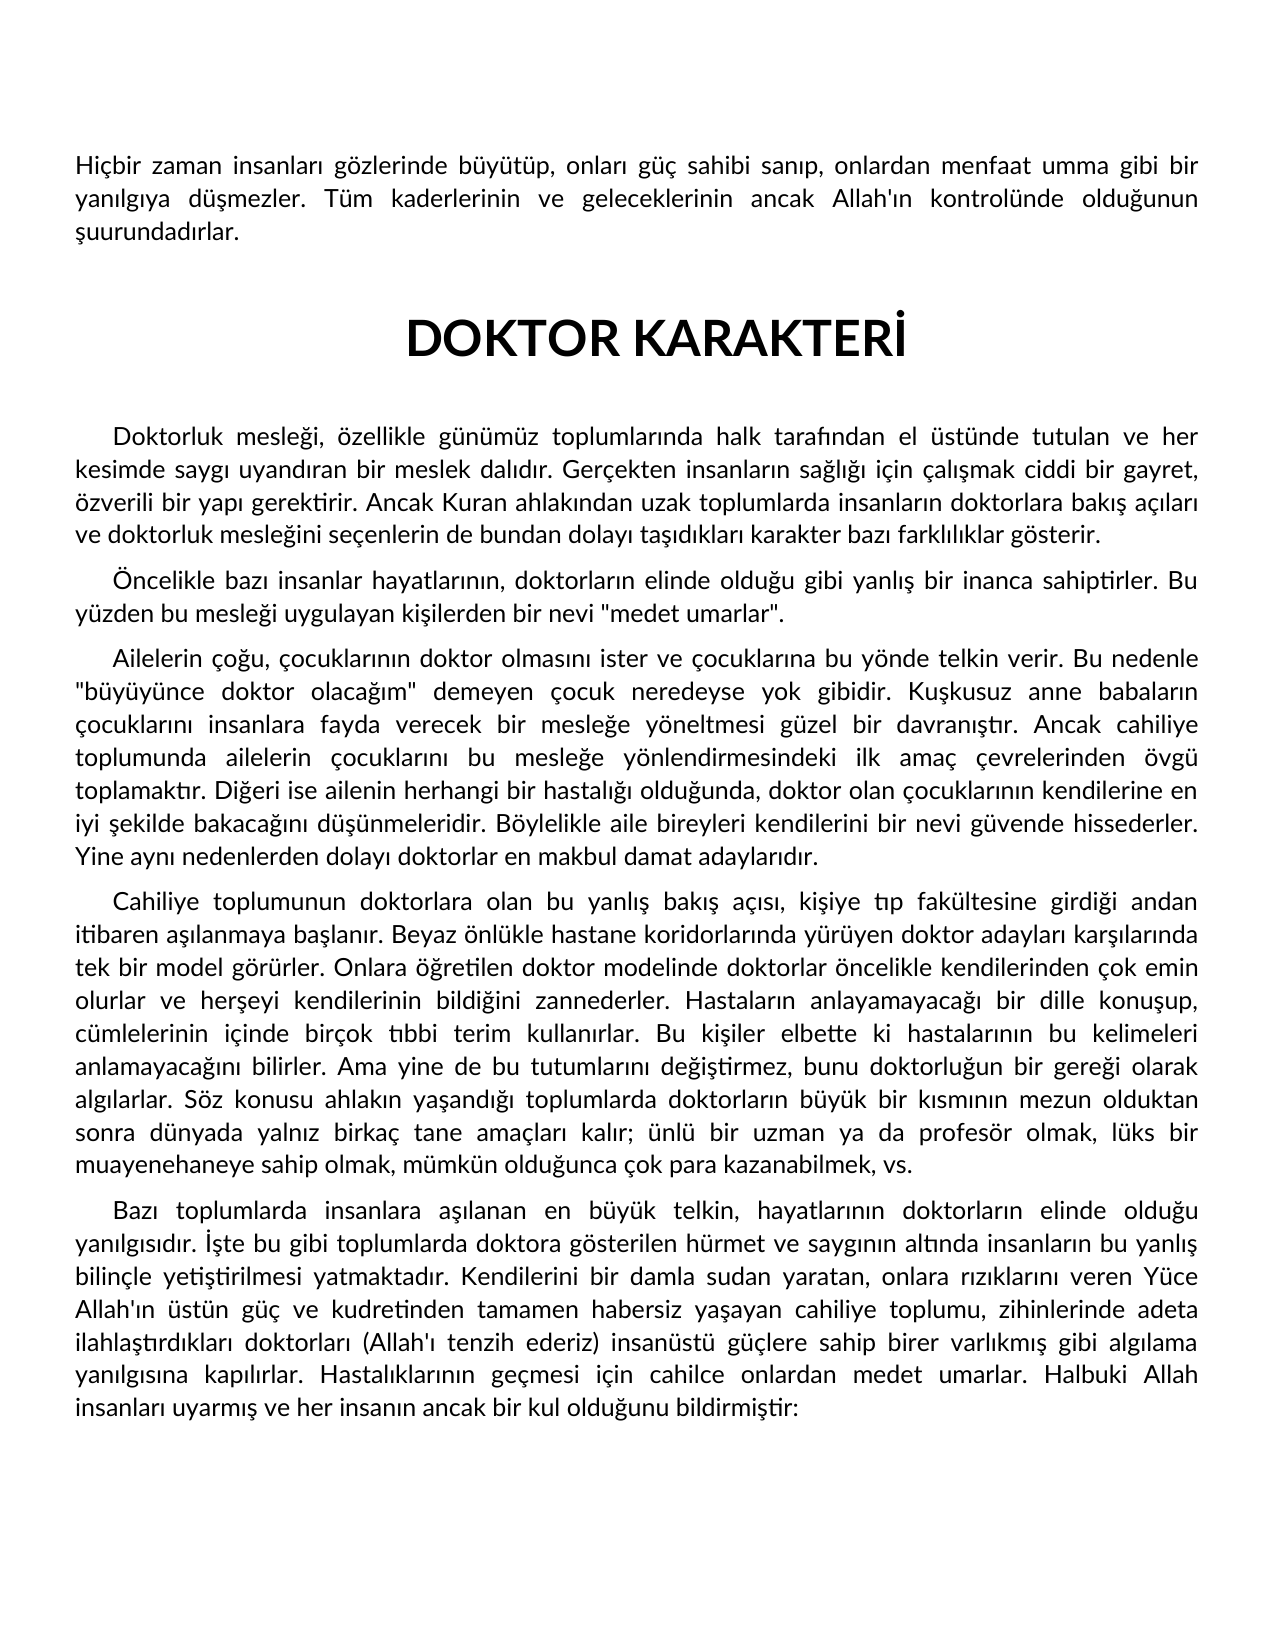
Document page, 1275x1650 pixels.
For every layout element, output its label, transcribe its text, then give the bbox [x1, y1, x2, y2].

text Cahiliye toplumunun doktorlara olan bu yanlış bakış açısı, kişiye tıp fakültesine girdiği andan itibaren aşılanmaya başlanır. Beyaz önlükle hastane koridorlarında yürüyen doktor adayları karşılarında tek bir model görürler. Onlara öğretilen doktor modelinde doktorlar öncelikle kendilerinden çok emin olurlar ve herşeyi kendilerinin bildiğini zannederler. Hastaların anlayamayacağı bir dille konuşup, cümlelerinin içinde birçok tıbbi terim kullanırlar. Bu kişiler elbette ki hastalarının bu kelimeleri anlamayacağını bilirler. Ama yine de bu tutumlarını değiştirmez, bunu doktorluğun bir gereği olarak algılarlar. Söz konusu ahlakın yaşandığı toplumlarda doktorların büyük bir kısmının mezun olduktan sonra dünyada yalnız birkaç tane amaçları kalır; ünlü bir uzman ya da profesör olmak, lüks bir muayenehaneye sahip olmak, mümkün olduğunca çok para kazanabilmek, vs. [75, 886, 1200, 1179]
text Öncelikle bazı insanlar hayatlarının, doktorların elinde olduğu gibi yanlış bir inanca sahiptirler. Bu yüzden bu mesleği uygulayan kişilerden bir nevi "medet umarlar". [75, 564, 1200, 627]
text Bazı toplumlarda insanlara aşılanan en büyük telkin, hayatlarının doktorların elinde olduğu yanılgısıdır. İşte bu gibi toplumlarda doktora gösterilen hürmet ve saygının altında insanların bu yanlış bilinçle yetiştirilmesi yatmaktadır. Kendilerini bir damla sudan yaratan, onlara rızıklarını veren Yüce Allah'ın üstün güç ve kudretinden tamamen habersiz yaşayan cahiliye toplumu, zihinlerinde adeta ilahlaştırdıkları doktorları (Allah'ı tenzih ederiz) insanüstü güçlere sahip birer varlıkmış gibi algılama yanılgısına kapılırlar. Hastalıklarının geçmesi için cahilce onlardan medet umarlar. Halbuki Allah insanları uyarmış ve her insanın ancak bir kul olduğunu bildirmiştir: [75, 1194, 1200, 1422]
text Doktorluk mesleği, özellikle günümüz toplumlarında halk tarafından el üstünde tutulan ve her kesimde saygı uyandıran bir meslek dalıdır. Gerçekten insanların sağlığı için çalışmak ciddi bir gayret, özverili bir yapı gerektirir. Ancak Kuran ahlakından uzak toplumlarda insanların doktorlara bakış açıları ve doktorluk mesleğini seçenlerin de bundan dolayı taşıdıkları karakter bazı farklılıklar gösterir. [75, 420, 1200, 549]
text Hiçbir zaman insanları gözlerinde büyütüp, onları güç sahibi sanıp, onlardan menfaat umma gibi bir yanılgıya düşmezler. Tüm kaderlerinin ve geleceklerinin ancak Allah'ın kontrolünde olduğunun şuurundadırlar. [75, 150, 1200, 246]
subtitle DOKTOR KARAKTERİ [112, 307, 1200, 367]
text Ailelerin çoğu, çocuklarının doktor olmasını ister ve çocuklarına bu yönde telkin verir. Bu nedenle "büyüyünce doktor olacağım" demeyen çocuk neredeyse yok gibidir. Kuşkusuz anne babaların çocuklarını insanlara fayda verecek bir mesleğe yöneltmesi güzel bir davranıştır. Ancak cahiliye toplumunda ailelerin çocuklarını bu mesleğe yönlendirmesindeki ilk amaç çevrelerinden övgü toplamaktır. Diğeri ise ailenin herhangi bir hastalığı olduğunda, doktor olan çocuklarının kendilerine en iyi şekilde bakacağını düşünmeleridir. Böylelikle aile bireyleri kendilerini bir nevi güvende hissederler. Yine aynı nedenlerden dolayı doktorlar en makbul damat adaylarıdır. [75, 643, 1200, 870]
